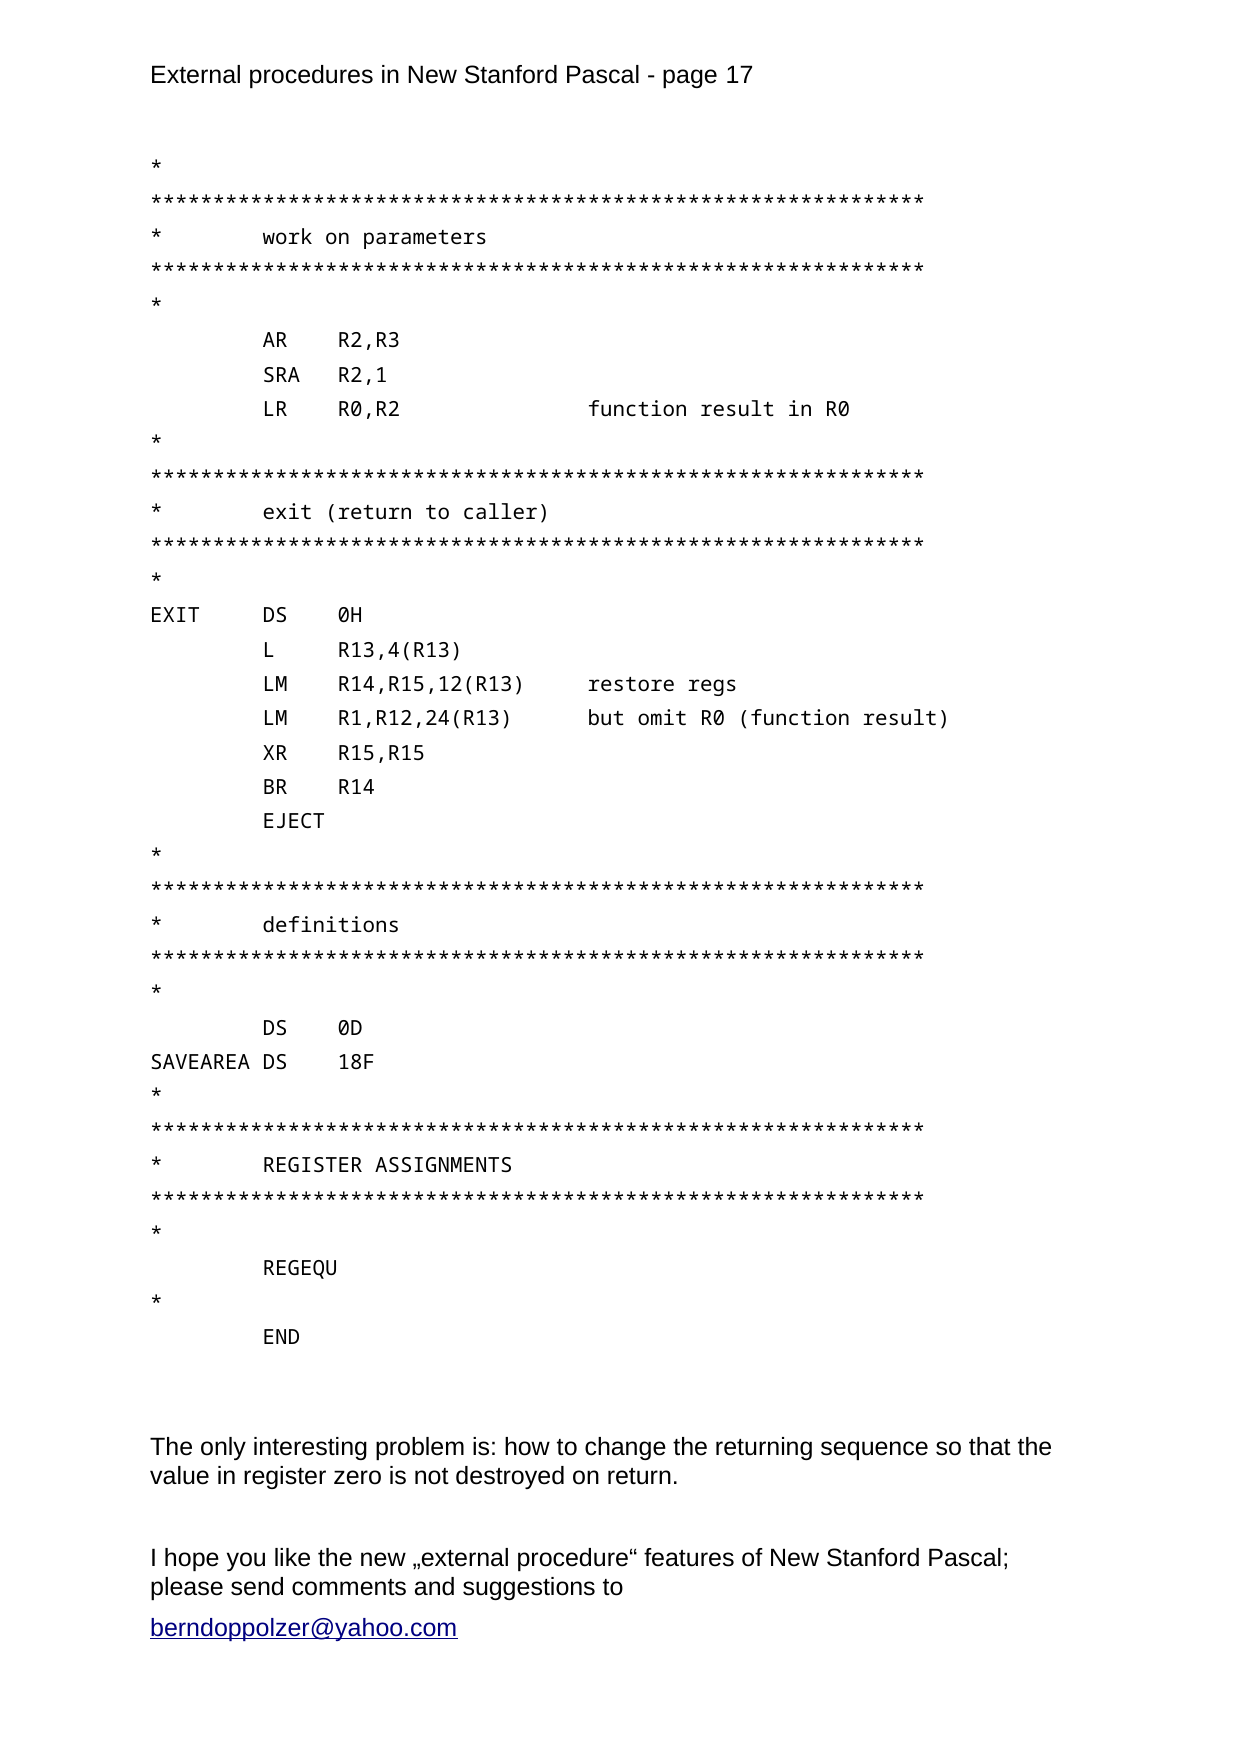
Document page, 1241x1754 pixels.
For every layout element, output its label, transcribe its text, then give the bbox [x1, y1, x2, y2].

text * [150, 978, 1090, 1007]
text LR R0,R2 function result in R0 [150, 394, 1090, 423]
text ************************************************************** [150, 532, 1090, 560]
text The only interesting problem is: how to change the returning sequence so that the value in register zero is not destroyed on return. [150, 1432, 1090, 1489]
text ************************************************************** [150, 188, 1090, 216]
text berndoppolzer@yahoo.com [150, 1613, 1090, 1642]
text ************************************************************** [150, 875, 1090, 904]
text * [150, 291, 1090, 319]
text * [150, 428, 1090, 457]
text * [150, 1219, 1090, 1248]
text ************************************************************** [150, 1116, 1090, 1144]
text * [150, 841, 1090, 869]
text * [150, 1288, 1090, 1316]
text EXIT DS 0H [150, 600, 1090, 629]
text * work on parameters [150, 222, 1090, 251]
text * definitions [150, 910, 1090, 938]
text * [150, 1082, 1090, 1110]
text ************************************************************** [150, 257, 1090, 285]
text SRA R2,1 [150, 360, 1090, 388]
text BR R14 [150, 772, 1090, 801]
text ************************************************************** [150, 944, 1090, 973]
text LM R1,R12,24(R13) but omit R0 (function result) [150, 703, 1090, 732]
text L R13,4(R13) [150, 635, 1090, 663]
text LM R14,R15,12(R13) restore regs [150, 669, 1090, 698]
text DS 0D [150, 1013, 1090, 1041]
text * [150, 566, 1090, 594]
text REGEQU [150, 1253, 1090, 1282]
text I hope you like the new „external procedure“ features of New Stanford Pascal; please send comments and suggestions to [150, 1543, 1090, 1600]
text AR R2,R3 [150, 325, 1090, 354]
text * [150, 153, 1090, 182]
text ************************************************************** [150, 463, 1090, 491]
text END [150, 1322, 1090, 1351]
text XR R15,R15 [150, 738, 1090, 766]
text SAVEAREA DS 18F [150, 1047, 1090, 1076]
text * REGISTER ASSIGNMENTS [150, 1150, 1090, 1179]
text EJECT [150, 807, 1090, 835]
text ************************************************************** [150, 1185, 1090, 1213]
text * exit (return to caller) [150, 497, 1090, 526]
